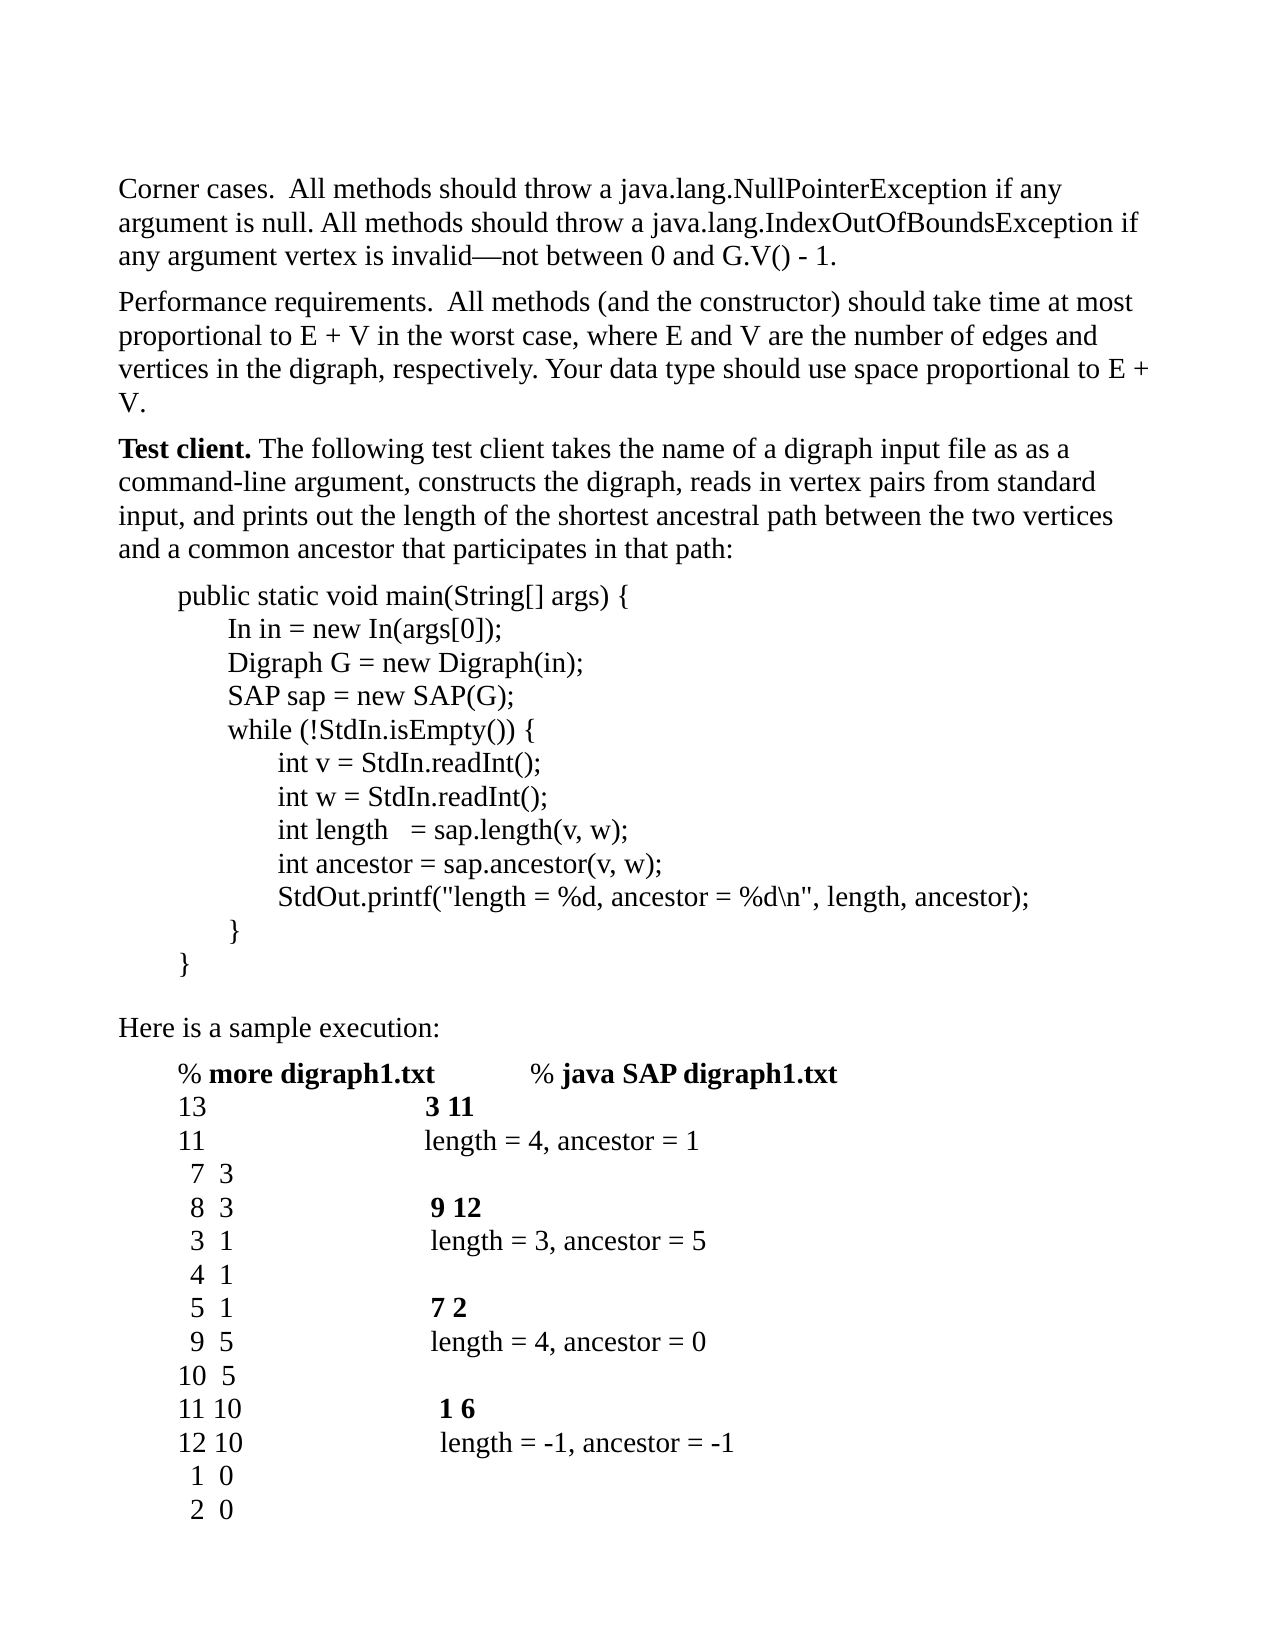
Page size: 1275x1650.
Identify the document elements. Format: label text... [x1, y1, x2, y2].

text 5 1 7 2 [177, 1291, 1098, 1324]
text 10 5 [177, 1358, 1098, 1391]
text 8 3 9 12 [177, 1190, 1098, 1223]
text public static void main(String[] args) { [177, 578, 1098, 611]
text int ancestor = sap.ancestor(v, w); [177, 846, 1098, 879]
text Here is a sample execution: [118, 1010, 1157, 1043]
text int length = sap.length(v, w); [177, 812, 1098, 846]
text int w = StdIn.readInt(); [177, 779, 1098, 812]
text % more digraph1.txt % java SAP digraph1.txt [177, 1056, 1098, 1089]
text 11 10 1 6 [177, 1391, 1098, 1425]
text 3 1 length = 3, ancestor = 5 [177, 1223, 1098, 1257]
text } [177, 947, 1098, 980]
text SAP sap = new SAP(G); [177, 678, 1098, 712]
text 4 1 [177, 1257, 1098, 1291]
text } [177, 913, 1098, 947]
text StdOut.printf("length = %d, ancestor = %d\n", length, ancestor); [177, 879, 1098, 913]
text 1 0 [177, 1458, 1098, 1492]
text 7 3 [177, 1156, 1098, 1190]
text Test client. The following test client takes the name of a digraph input file as as a command-line argument, constructs the digraph, reads in vertex pairs from standard input, and prints out the length of the shortest ancestral path between the two vertices and a common ancestor that participates in that path: [118, 431, 1157, 565]
text int v = StdIn.readInt(); [177, 745, 1098, 779]
text Digraph G = new Digraph(in); [177, 645, 1098, 678]
text 11 length = 4, ancestor = 1 [177, 1123, 1098, 1156]
text 2 0 [177, 1492, 1098, 1525]
text Corner cases. All methods should throw a java.lang.NullPointerException if any argument is null. All methods should throw a java.lang.IndexOutOfBoundsException if any argument vertex is invalid—not between 0 and G.V() - 1. [118, 171, 1157, 272]
text Performance requirements. All methods (and the constructor) should take time at most proportional to E + V in the worst case, where E and V are the number of edges and vertices in the digraph, respectively. Your data type should use space proportional to E + V. [118, 284, 1157, 418]
text 13 3 11 [177, 1089, 1098, 1123]
text In in = new In(args[0]); [177, 611, 1098, 645]
text 9 5 length = 4, ancestor = 0 [177, 1324, 1098, 1358]
text 12 10 length = -1, ancestor = -1 [177, 1425, 1098, 1458]
text while (!StdIn.isEmpty()) { [177, 712, 1098, 745]
